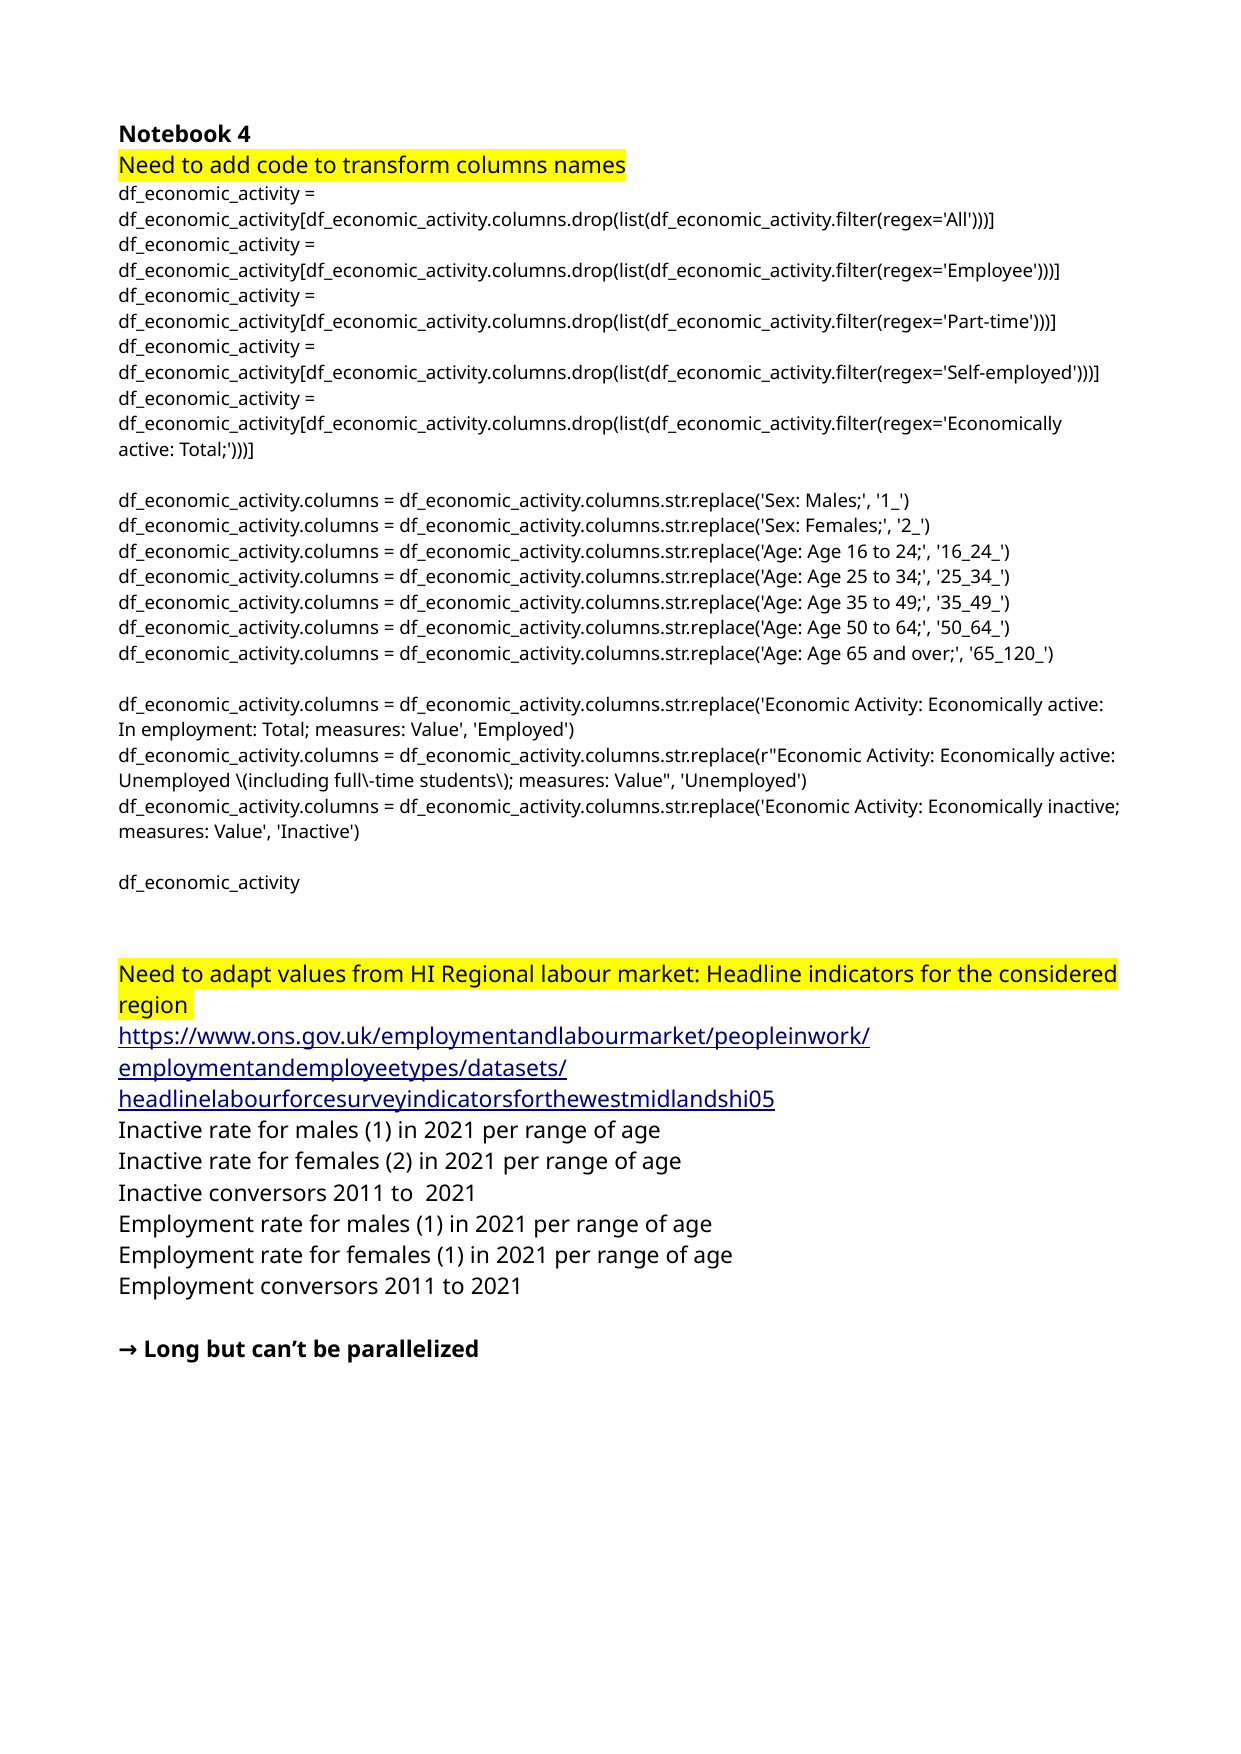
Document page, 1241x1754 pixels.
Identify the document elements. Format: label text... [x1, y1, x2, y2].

text df_economic_activity.columns = df_economic_activity.columns.str.replace('Sex: Males;', '1_') [118, 487, 1122, 512]
text df_economic_activity.columns = df_economic_activity.columns.str.replace('Age: Age 16 to 24;', '16_24_') [118, 538, 1122, 563]
text Need to add code to transform columns names [118, 149, 1122, 181]
text Inactive rate for males (1) in 2021 per range of age [118, 1114, 1122, 1145]
text Employment rate for females (1) in 2021 per range of age [118, 1239, 1122, 1270]
text df_economic_activity = df_economic_activity[df_economic_activity.columns.drop(list(df_economic_activity.filter(regex='Employee')))] [118, 232, 1122, 283]
text → Long but can’t be parallelized [118, 1333, 1122, 1364]
text Need to adapt values from HI Regional labour market: Headline indicators for the considered region [118, 958, 1122, 1020]
text df_economic_activity.columns = df_economic_activity.columns.str.replace('Age: Age 65 and over;', '65_120_') [118, 640, 1122, 666]
text df_economic_activity.columns = df_economic_activity.columns.str.replace('Economic Activity: Economically inactive; measures: Value', 'Inactive') [118, 793, 1122, 844]
text Inactive rate for females (2) in 2021 per range of age [118, 1145, 1122, 1176]
text Employment conversors 2011 to 2021 [118, 1270, 1122, 1301]
text df_economic_activity.columns = df_economic_activity.columns.str.replace(r"Economic Activity: Economically active: Unemployed \(including full\-time students\); measures: Value", 'Unemployed') [118, 742, 1122, 793]
text df_economic_activity = df_economic_activity[df_economic_activity.columns.drop(list(df_economic_activity.filter(regex='Economically active: Total;')))] [118, 385, 1122, 461]
text Inactive conversors 2011 to 2021 [118, 1176, 1122, 1208]
text df_economic_activity = df_economic_activity[df_economic_activity.columns.drop(list(df_economic_activity.filter(regex='All')))] [118, 181, 1122, 232]
text df_economic_activity.columns = df_economic_activity.columns.str.replace('Economic Activity: Economically active: In employment: Total; measures: Value', 'Employed') [118, 691, 1122, 742]
text Employment rate for males (1) in 2021 per range of age [118, 1208, 1122, 1239]
text df_economic_activity = df_economic_activity[df_economic_activity.columns.drop(list(df_economic_activity.filter(regex='Part-time')))] [118, 283, 1122, 334]
text df_economic_activity.columns = df_economic_activity.columns.str.replace('Age: Age 50 to 64;', '50_64_') [118, 614, 1122, 640]
text df_economic_activity.columns = df_economic_activity.columns.str.replace('Age: Age 35 to 49;', '35_49_') [118, 589, 1122, 614]
text Notebook 4 [118, 118, 1122, 149]
text df_economic_activity.columns = df_economic_activity.columns.str.replace('Sex: Females;', '2_') [118, 512, 1122, 538]
text df_economic_activity [118, 870, 1122, 895]
text https://www.ons.gov.uk/employmentandlabourmarket/peopleinwork/employmentandemployeetypes/datasets/headlinelabourforcesurveyindicatorsforthewestmidlandshi05 [118, 1020, 1122, 1114]
text df_economic_activity.columns = df_economic_activity.columns.str.replace('Age: Age 25 to 34;', '25_34_') [118, 563, 1122, 589]
text df_economic_activity = df_economic_activity[df_economic_activity.columns.drop(list(df_economic_activity.filter(regex='Self-employed')))] [118, 334, 1122, 385]
